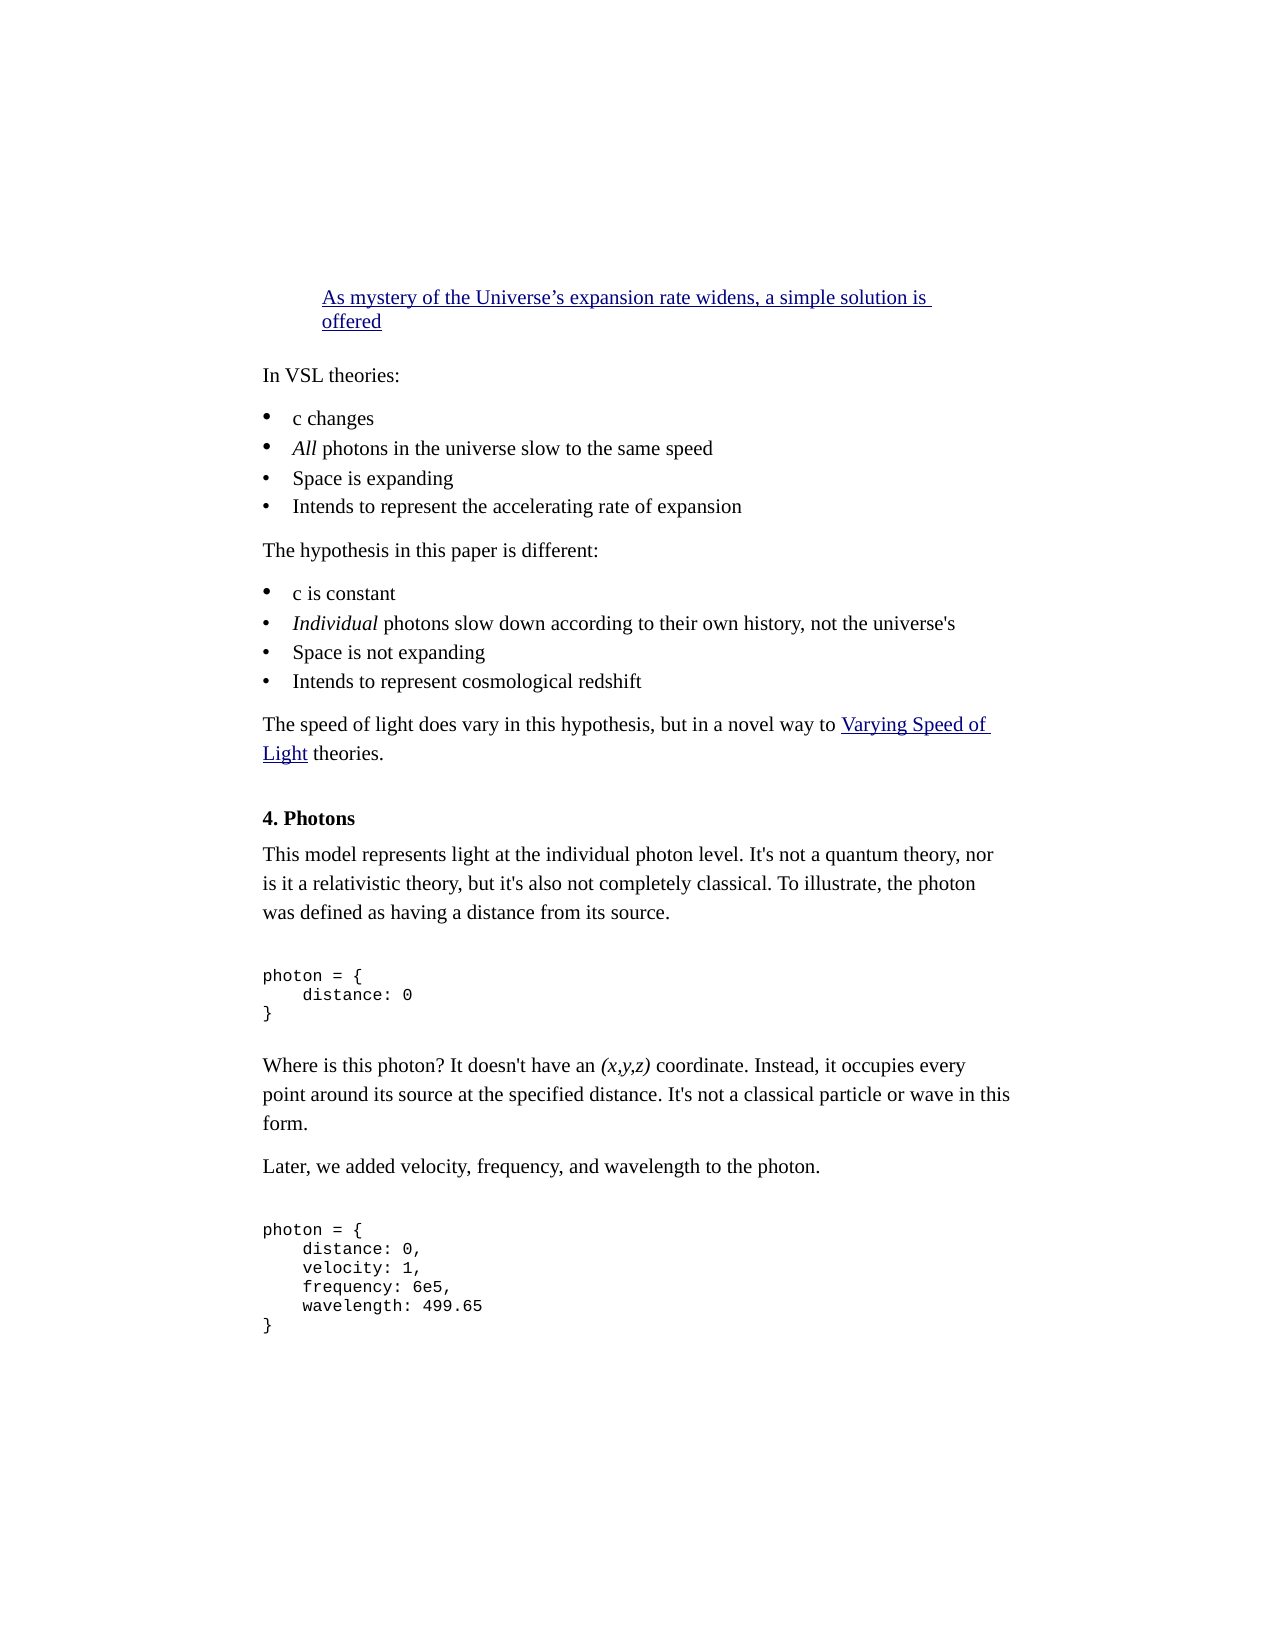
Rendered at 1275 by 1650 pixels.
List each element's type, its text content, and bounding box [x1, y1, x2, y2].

text distance: 0 [262, 986, 1012, 1005]
list Space is not expanding [262, 640, 1012, 664]
text photon = { [262, 1222, 1012, 1241]
text wavelength: 499.65 [262, 1297, 1012, 1316]
list Intends to represent the accelerating rate of expansion [262, 494, 1012, 518]
list All photons in the universe slow to the same speed [262, 436, 1012, 461]
text Where is this photon? It doesn't have an (x,y,z) coordinate. Instead, it occupies every point around its source at the specified distance. It's not a classical particle or wave in this form. [262, 1053, 1012, 1135]
text The hypothesis in this paper is different: [262, 538, 1012, 562]
subtitle 4. Photons [262, 805, 1012, 829]
list Individual photons slow down according to their own history, not the universe's [262, 611, 1012, 635]
text frequency: 6e5, [262, 1278, 1012, 1297]
list c changes [262, 406, 1012, 431]
text photon = { [262, 967, 1012, 986]
text This model represents light at the individual photon level. It's not a quantum theory, nor is it a relativistic theory, but it's also not completely classical. To illustrate, the photon was defined as having a distance from its source. [262, 842, 1012, 924]
text } [262, 1005, 1012, 1024]
list Intends to represent cosmological redshift [262, 669, 1012, 693]
text distance: 0, [262, 1241, 1012, 1259]
text In VSL theories: [262, 363, 1012, 387]
list Space is expanding [262, 466, 1012, 490]
text The speed of light does vary in this hypothesis, but in a novel way to Varying Speed of Light theories. [262, 712, 1012, 765]
text As mystery of the Universe’s expansion rate widens, a simple solution is offered [322, 285, 953, 333]
list c is constant [262, 581, 1012, 606]
text velocity: 1, [262, 1259, 1012, 1278]
text Later, we added velocity, frequency, and wavelength to the photon. [262, 1154, 1012, 1178]
text } [262, 1316, 1012, 1335]
